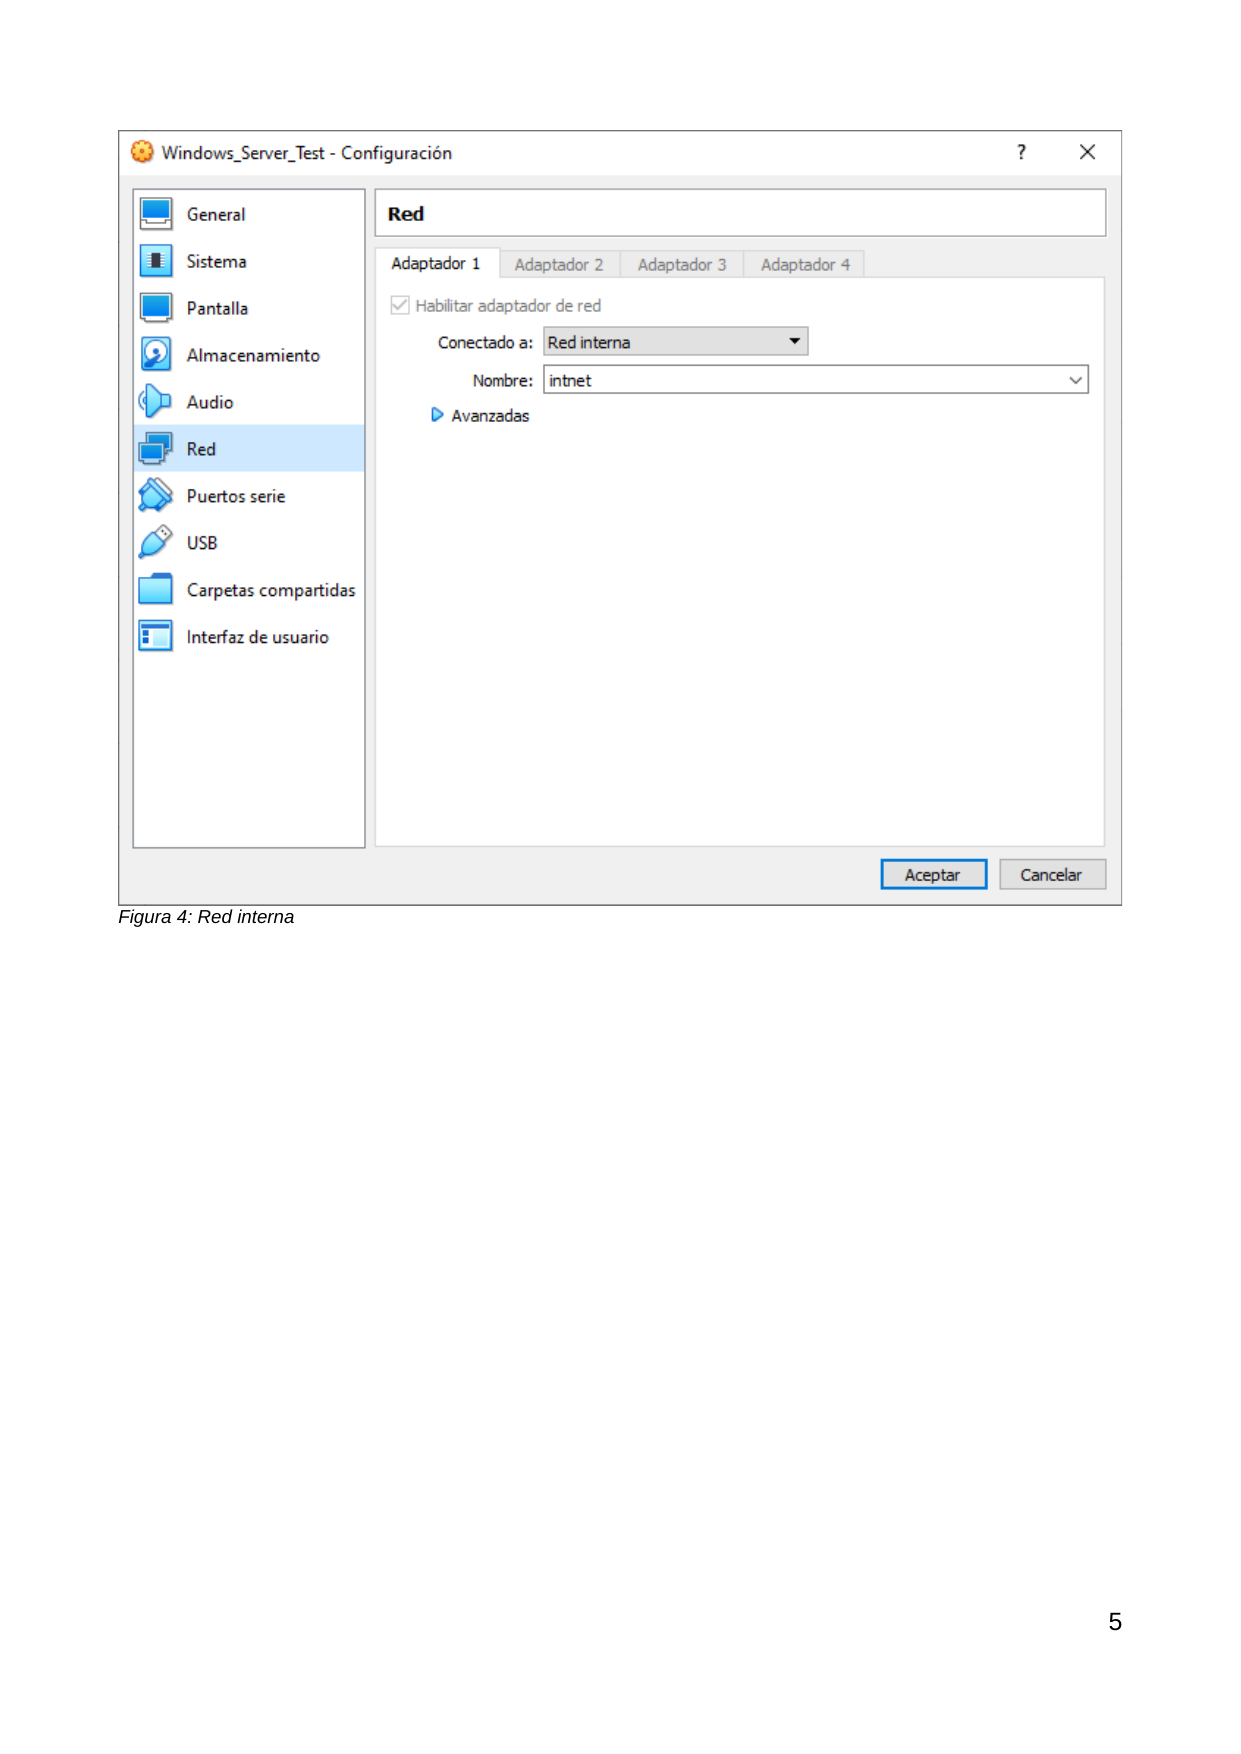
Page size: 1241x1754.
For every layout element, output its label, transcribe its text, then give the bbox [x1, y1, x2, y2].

picture [118, 130, 1123, 906]
text Figura 4: Red interna [118, 906, 1122, 927]
